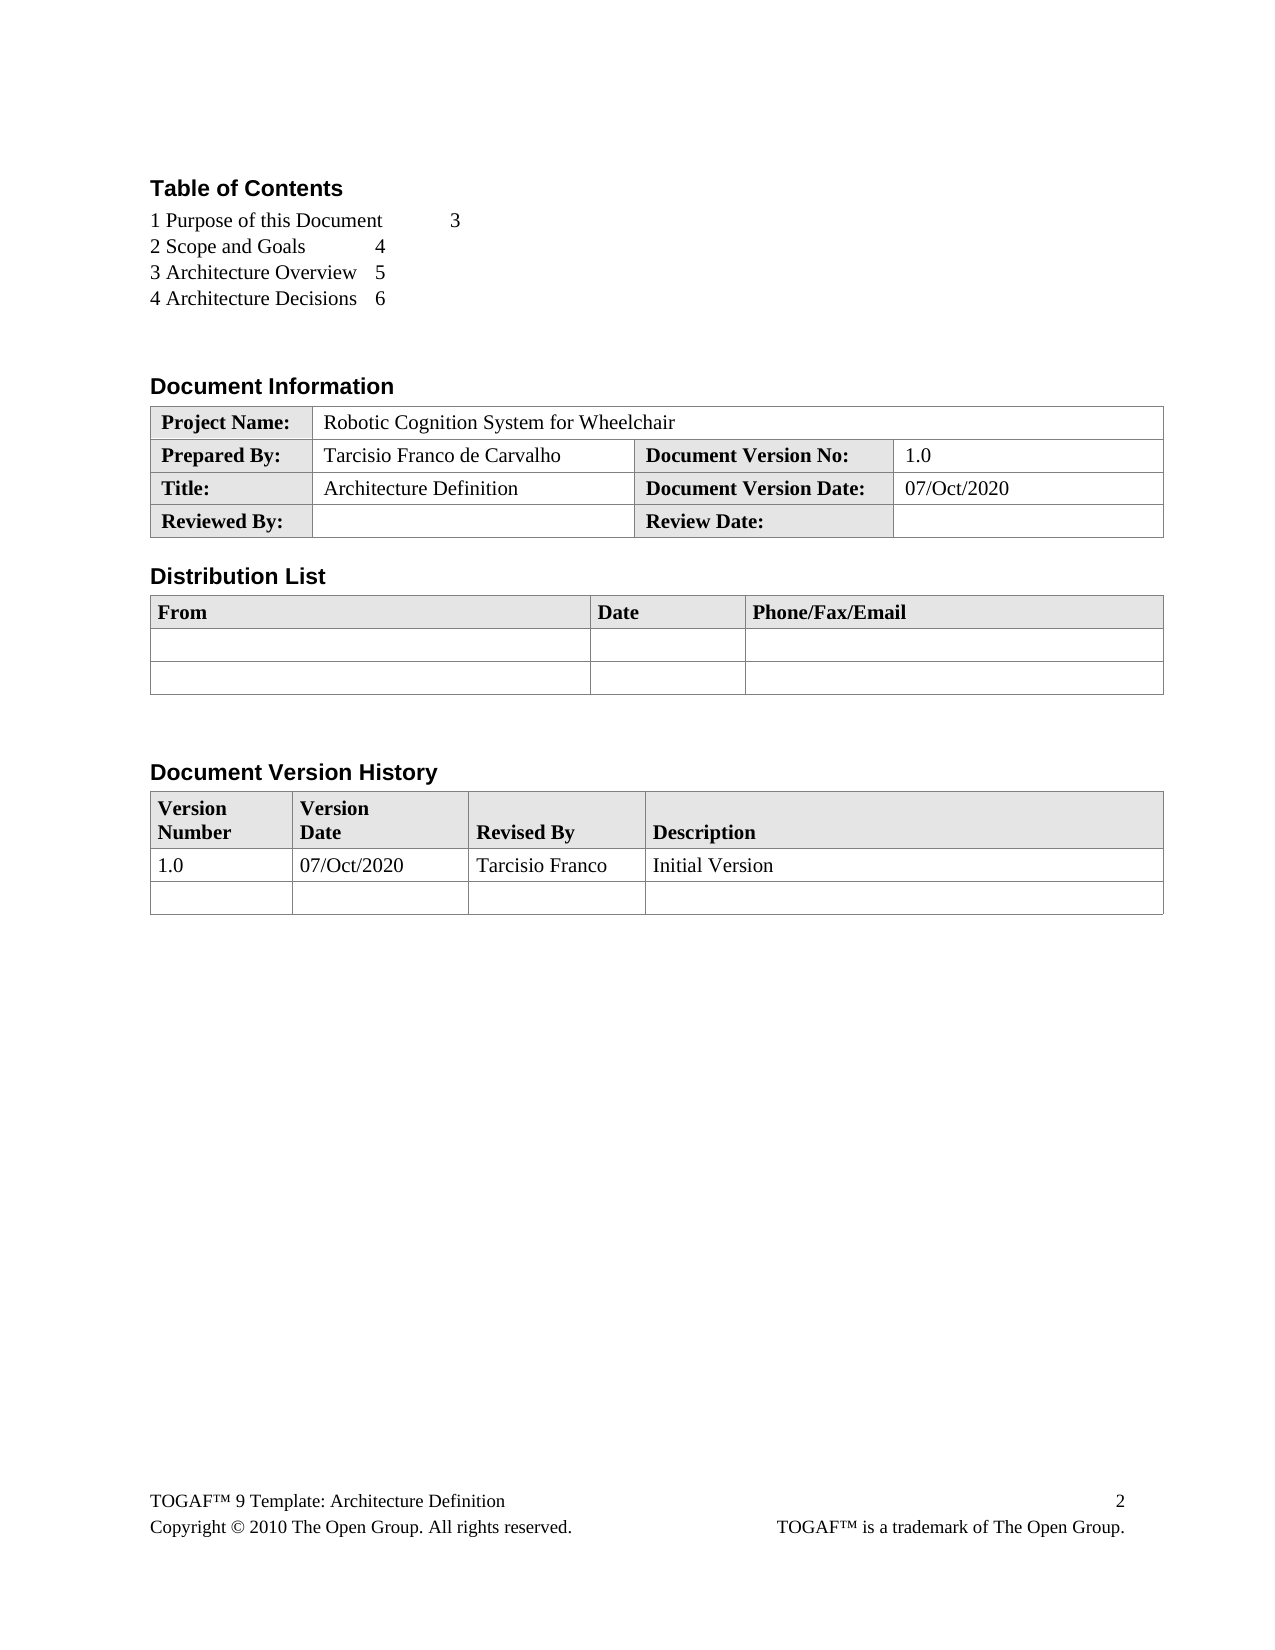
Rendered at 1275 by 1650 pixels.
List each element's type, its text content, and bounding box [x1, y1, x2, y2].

table_cell Initial Version [646, 849, 1163, 881]
table_cell Review Date: [635, 505, 893, 537]
text 4 Architecture Decisions 6 [150, 286, 1125, 310]
table_cell Document Version Date: [635, 473, 893, 504]
table_cell Architecture Definition [313, 473, 634, 504]
subtitle Document Information [150, 373, 1125, 399]
table_cell Tarcisio Franco de Carvalho [313, 440, 634, 471]
table_header Robotic Cognition System for Wheelchair [313, 407, 1163, 438]
table_cell [151, 882, 292, 914]
table_cell [746, 629, 1163, 661]
table_cell [591, 629, 745, 661]
table_cell 1.0 [894, 440, 1163, 471]
table_cell Title: [151, 473, 312, 504]
text 2 Scope and Goals 4 [150, 234, 1125, 258]
table_header Revised By [469, 792, 645, 848]
table_header Project Name: [151, 407, 312, 438]
table_cell Reviewed By: [151, 505, 312, 537]
table_cell [151, 629, 590, 661]
table_cell [894, 505, 1163, 537]
subtitle Distribution List [150, 563, 1125, 589]
table_cell 07/Oct/2020 [894, 473, 1163, 504]
text 3 Architecture Overview 5 [150, 260, 1125, 284]
table_header Version Date [293, 792, 468, 848]
table_cell 07/Oct/2020 [293, 849, 468, 881]
table_header Description [646, 792, 1163, 848]
table_cell 1.0 [151, 849, 292, 881]
table_header From [151, 596, 590, 628]
table_cell [293, 882, 468, 914]
subtitle Table of Contents [150, 175, 1125, 201]
table_header Phone/Fax/Email [746, 596, 1163, 628]
table_cell [469, 882, 645, 914]
table_cell [151, 662, 590, 694]
text 1 Purpose of this Document 3 [150, 208, 1125, 232]
table_cell Tarcisio Franco [469, 849, 645, 881]
table_cell Prepared By: [151, 440, 312, 471]
subtitle Document Version History [150, 758, 1125, 785]
table_cell [591, 662, 745, 694]
table_cell Document Version No: [635, 440, 893, 471]
table_header Version Number [151, 792, 292, 848]
table_cell [313, 505, 634, 537]
table_cell [646, 882, 1163, 914]
table_header Date [591, 596, 745, 628]
table_cell [746, 662, 1163, 694]
